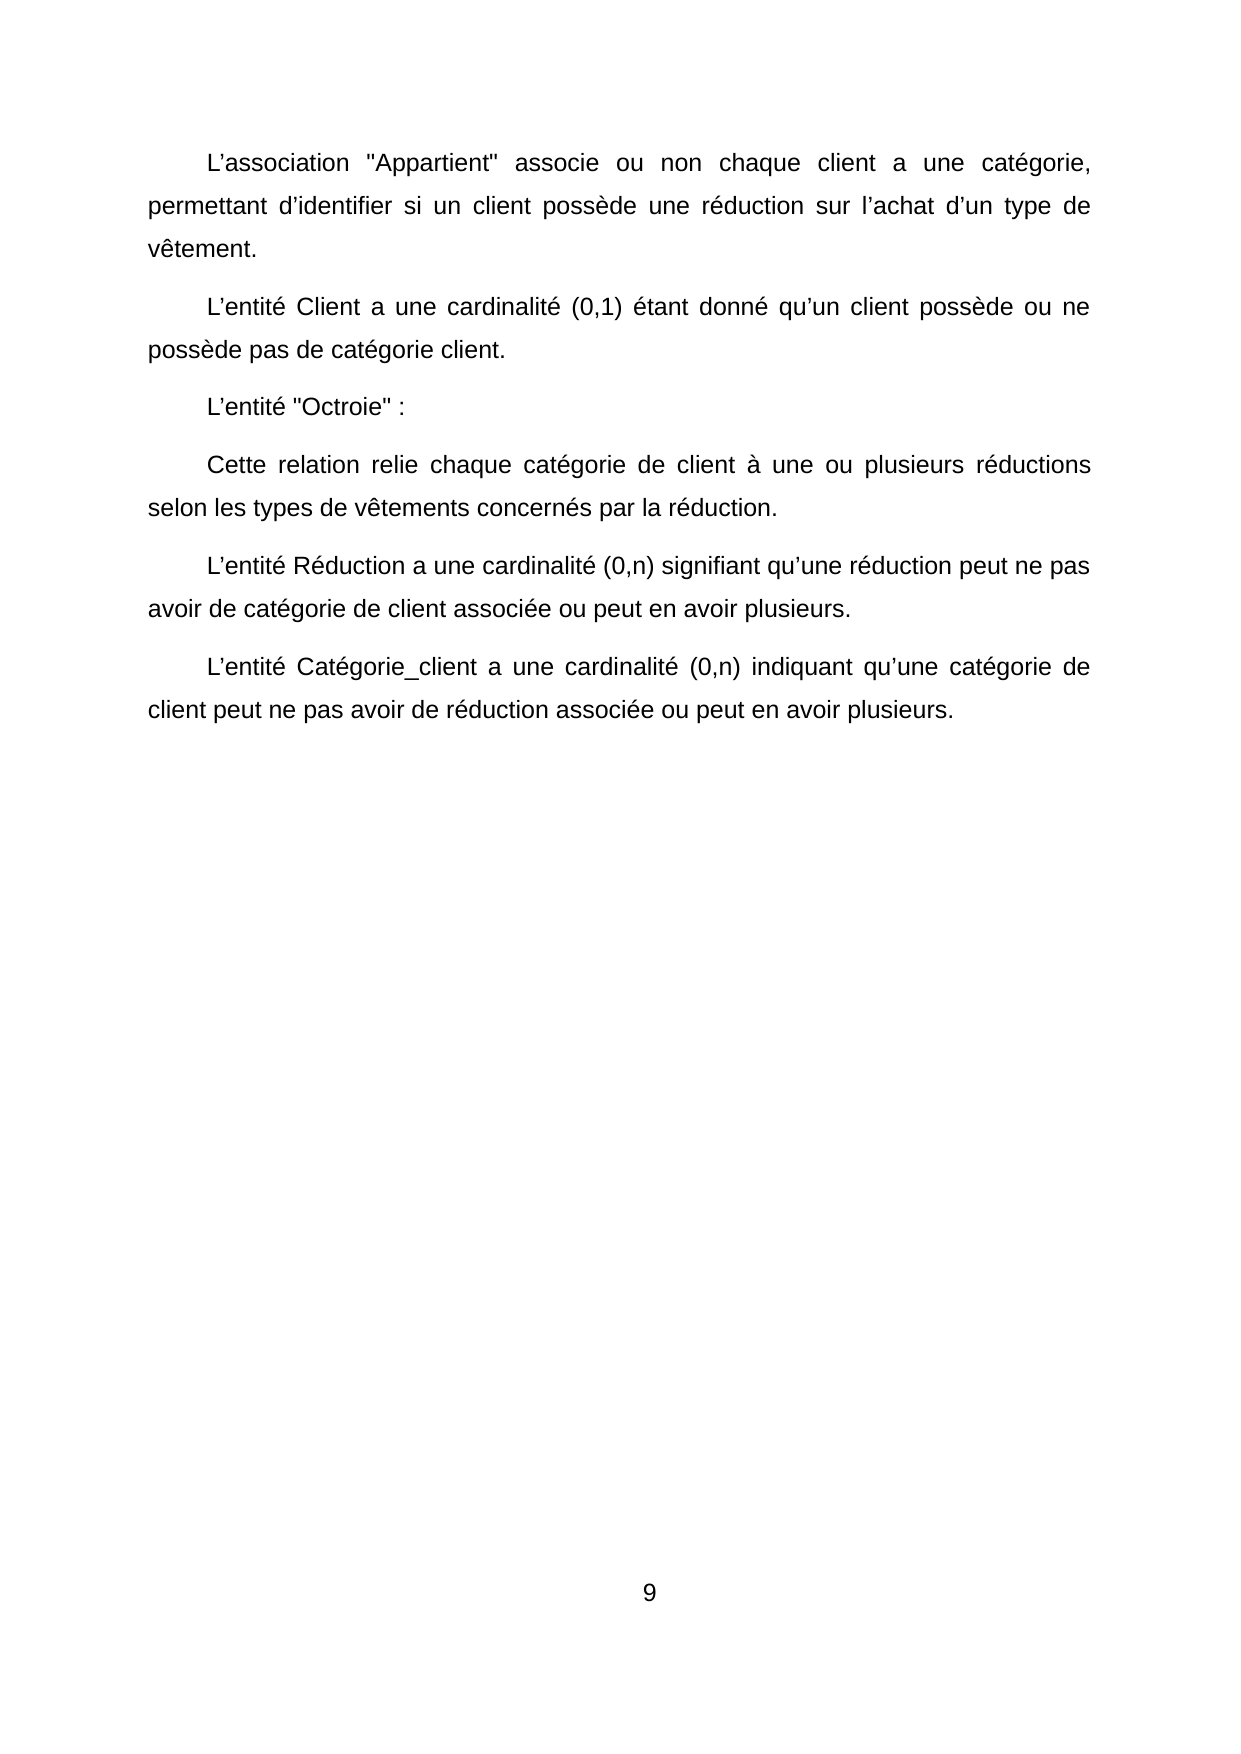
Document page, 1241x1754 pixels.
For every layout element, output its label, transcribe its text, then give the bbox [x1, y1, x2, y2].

text L’association "Appartient" associe ou non chaque client a une catégorie, permettant d’identifier si un client possède une réduction sur l’achat d’un type de vêtement. [148, 148, 1093, 263]
text Cette relation relie chaque catégorie de client à une ou plusieurs réductions selon les types de vêtements concernés par la réduction. [148, 450, 1093, 522]
text L’entité Catégorie_client a une cardinalité (0,n) indiquant qu’une catégorie de client peut ne pas avoir de réduction associée ou peut en avoir plusieurs. [148, 652, 1093, 724]
text L’entité "Octroie" : [148, 392, 1093, 421]
text L’entité Client a une cardinalité (0,1) étant donné qu’un client possède ou ne possède pas de catégorie client. [148, 292, 1093, 363]
text L’entité Réduction a une cardinalité (0,n) signifiant qu’une réduction peut ne pas avoir de catégorie de client associée ou peut en avoir plusieurs. [148, 551, 1093, 623]
